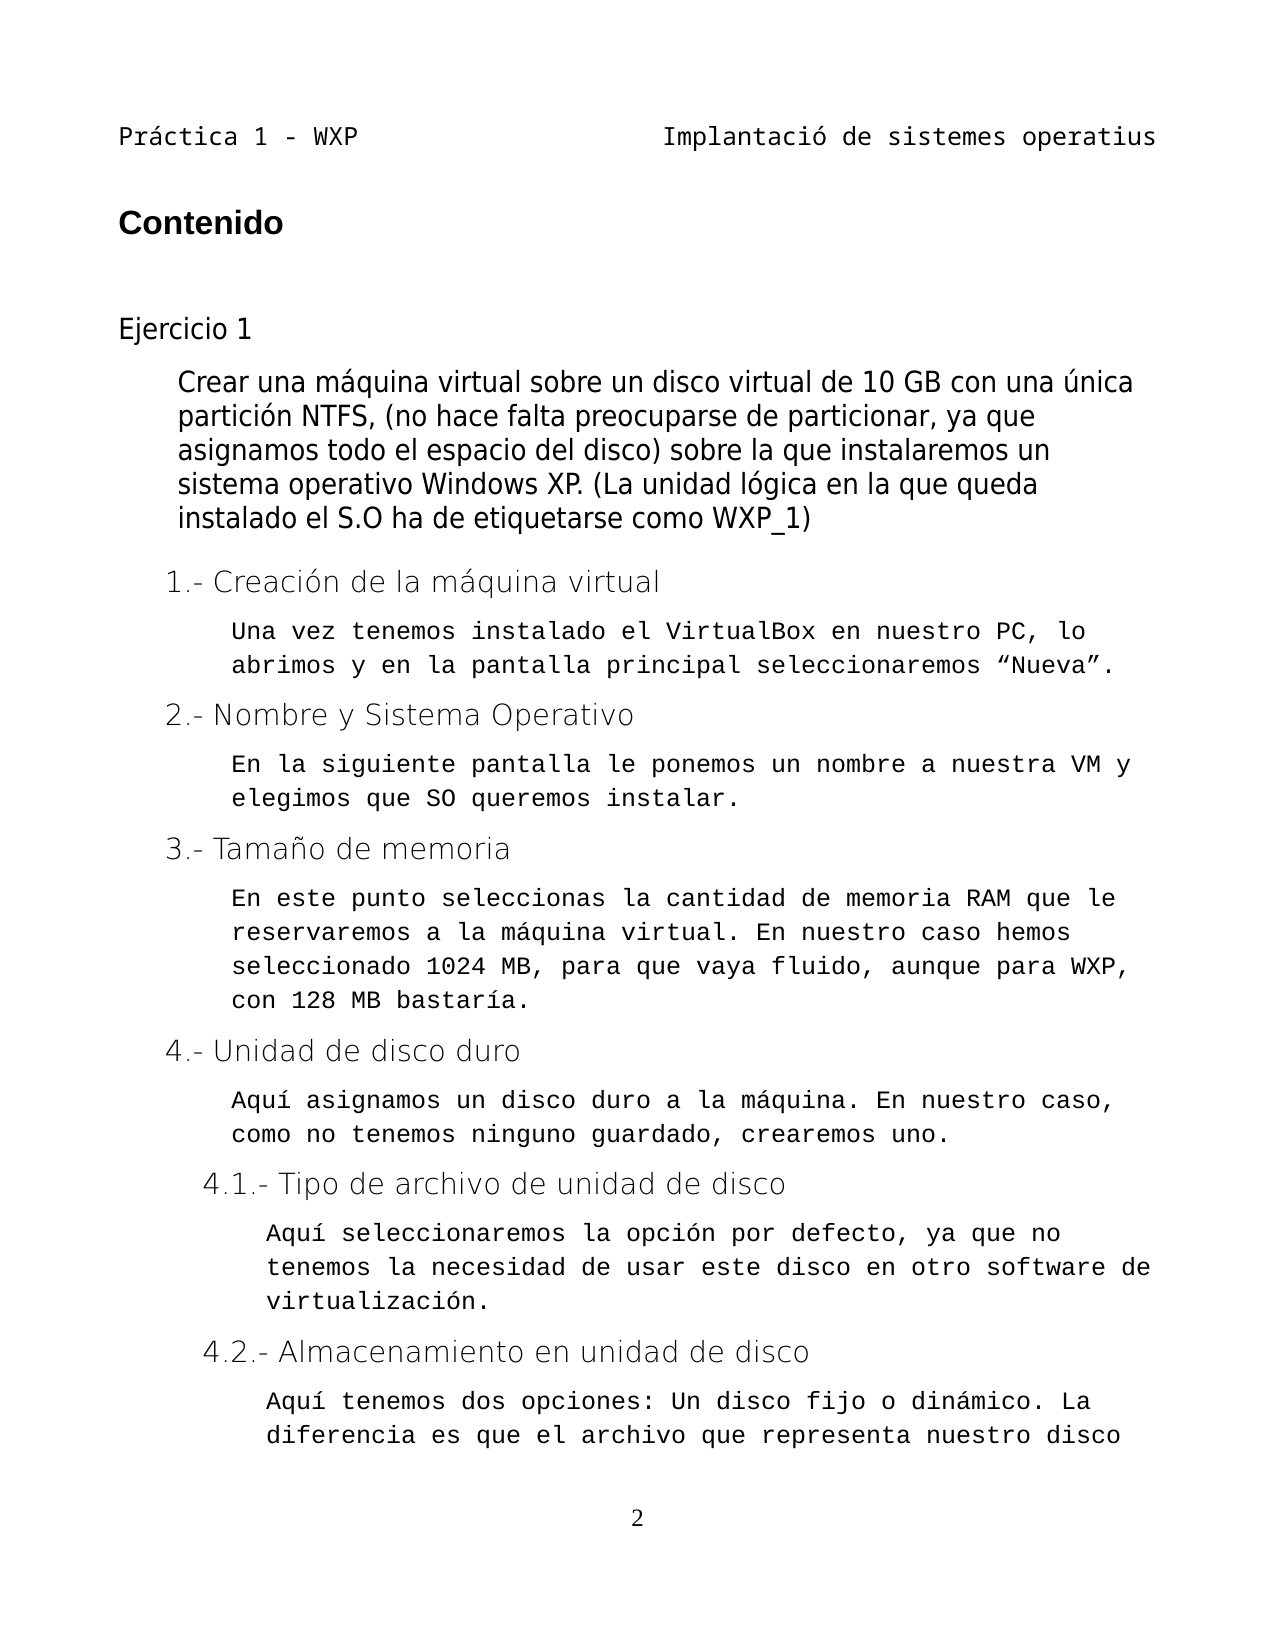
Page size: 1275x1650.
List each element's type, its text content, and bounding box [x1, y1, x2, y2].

text Una vez tenemos instalado el VirtualBox en nuestro PC, lo abrimos y en la pantalla principal seleccionaremos “Nueva”. [231, 618, 1157, 681]
list Tipo de archivo de unidad de disco [193, 1168, 1157, 1202]
text Ejercicio 1 [118, 313, 1157, 347]
text Contenido [118, 202, 1157, 241]
text En la siguiente pantalla le ponemos un nombre a nuestra VM y elegimos que SO queremos instalar. [231, 752, 1157, 814]
text En este punto seleccionas la cantidad de memoria RAM que le reservaremos a la máquina virtual. En nuestro caso hemos seleccionado 1024 MB, para que vaya fluido, aunque para WXP, con 128 MB bastaría. [231, 886, 1157, 1016]
list Nombre y Sistema Operativo [156, 699, 1157, 733]
list Tamaño de memoria [156, 832, 1157, 866]
list Unidad de disco duro [156, 1034, 1157, 1068]
text Aquí tenemos dos opciones: Un disco fijo o dinámico. La diferencia es que el archivo que representa nuestro disco [266, 1388, 1157, 1451]
text Aquí seleccionaremos la opción por defecto, ya que no tenemos la necesidad de usar este disco en otro software de virtualización. [266, 1221, 1157, 1317]
text Aquí asignamos un disco duro a la máquina. En nuestro caso, como no tenemos ninguno guardado, crearemos uno. [231, 1087, 1157, 1149]
text Crear una máquina virtual sobre un disco virtual de 10 GB con una única partición NTFS, (no hace falta preocuparse de particionar, ya que asignamos todo el espacio del disco) sobre la que instalaremos un sistema operativo Windows XP. (La unidad lógica en la que queda instalado el S.O ha de etiquetarse como WXP_1) [177, 366, 1157, 536]
list Almacenamiento en unidad de disco [193, 1335, 1157, 1369]
list Creación de la máquina virtual [156, 565, 1157, 599]
